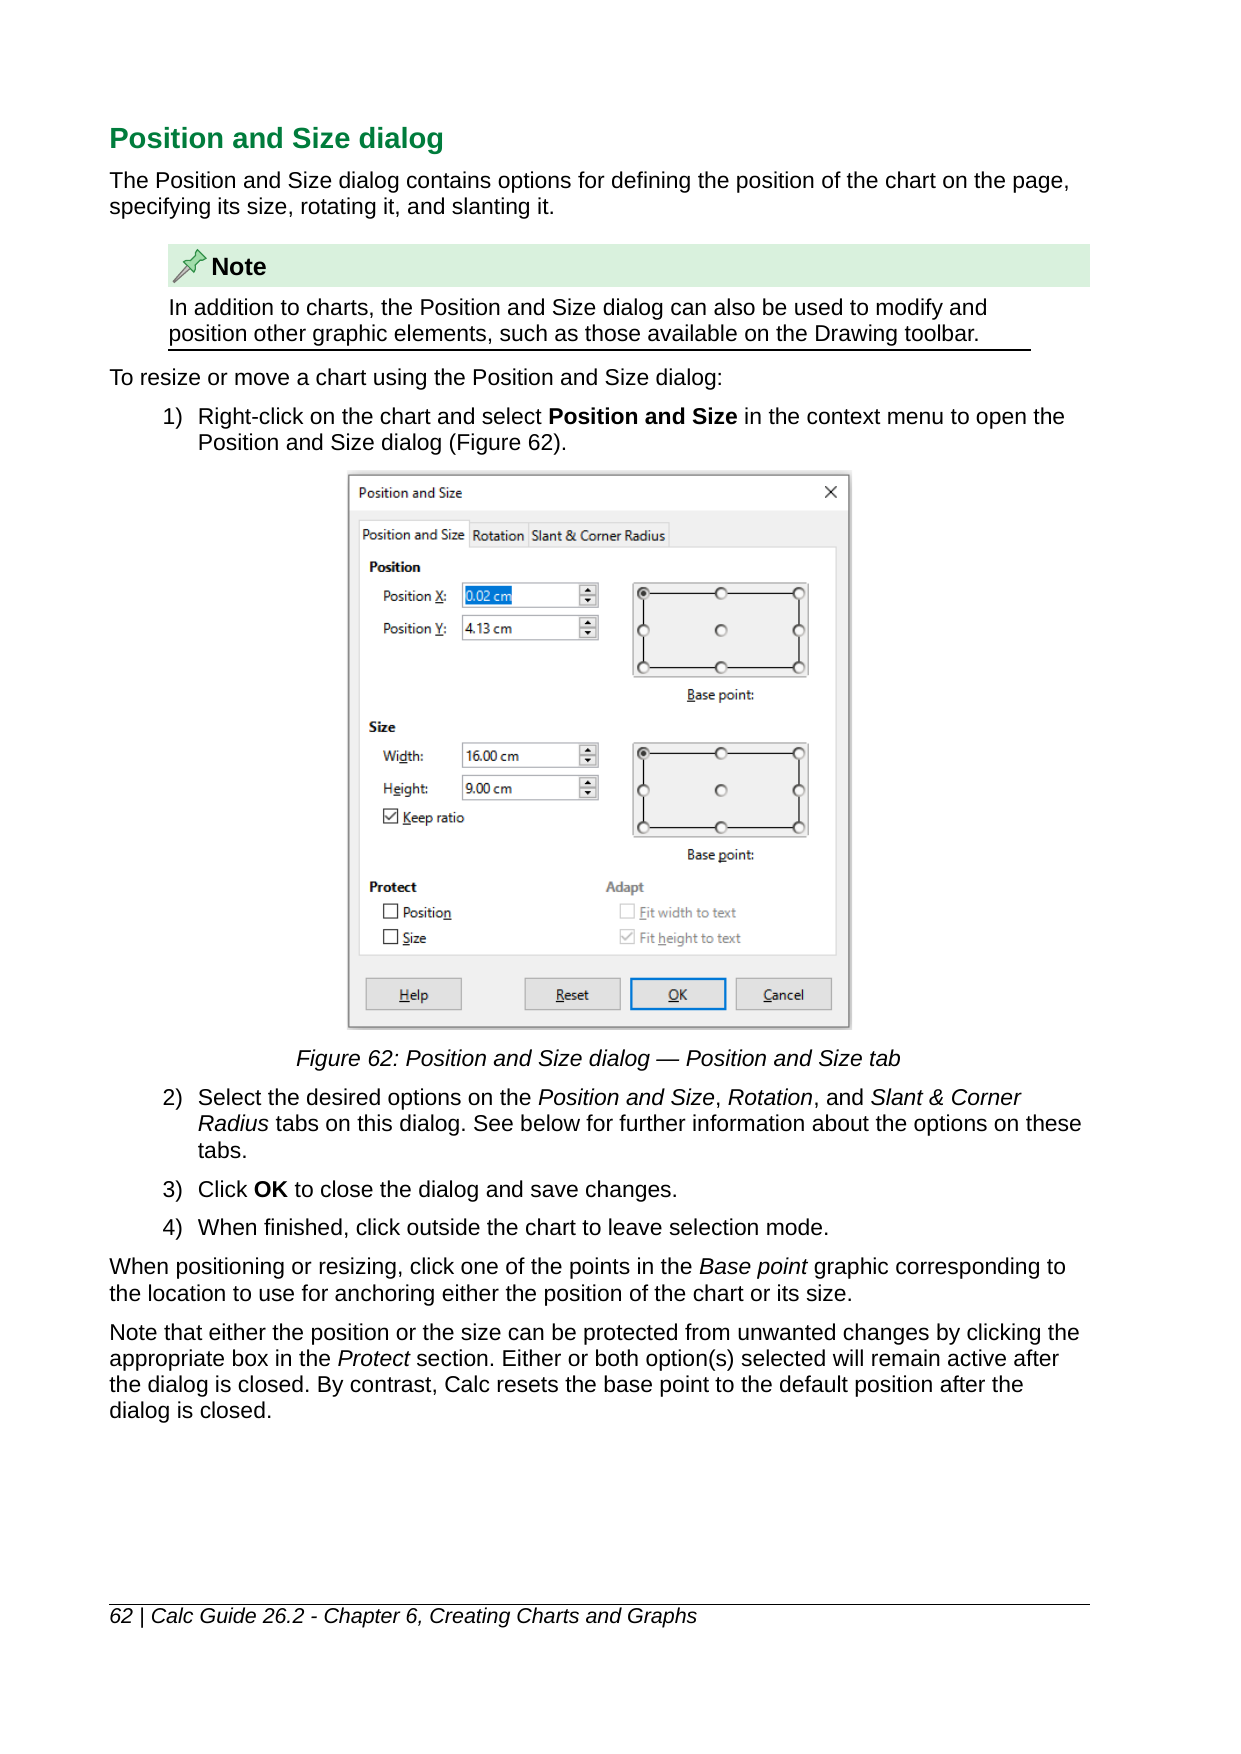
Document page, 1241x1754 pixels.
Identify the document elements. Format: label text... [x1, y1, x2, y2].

picture [346, 470, 853, 1030]
subtitle Note [168, 244, 1090, 287]
text In addition to charts, the Position and Size dialog can also be used to modify and position other graphic elements, such as those available on the Drawing toolbar. [168, 294, 1031, 349]
list When finished, click outside the chart to leave selection mode. [183, 1214, 1090, 1241]
text Figure 62: Position and Size dialog — Position and Size tab [296, 1045, 903, 1072]
list Select the desired options on the Position and Size, Rotation, and Slant & Corner Radius tabs on this dialog. See below for further information about the options on these tabs. [183, 1084, 1090, 1163]
list Click OK to close the dialog and save changes. [183, 1176, 1090, 1202]
list To resize or move a chart using the Position and Size dialog: [109, 364, 1090, 390]
text When positioning or resizing, click one of the points in the Base point graphic corresponding to the location to use for anchoring either the position of the chart or its size. [109, 1253, 1090, 1306]
text The Position and Size dialog contains options for defining the position of the chart on the page, specifying its size, rotating it, and slanting it. [109, 167, 1090, 220]
text Note that either the position or the size can be protected from unwanted changes by clicking the appropriate box in the Protect section. Either or both option(s) selected will remain active after the dialog is closed. By contrast, Calc resets the base point to the default position after the dialog is closed. [109, 1318, 1090, 1424]
list Right-click on the chart and select Position and Size in the context menu to open the Position and Size dialog (Figure 62). [183, 403, 1090, 455]
subtitle Position and Size dialog [109, 121, 1090, 154]
